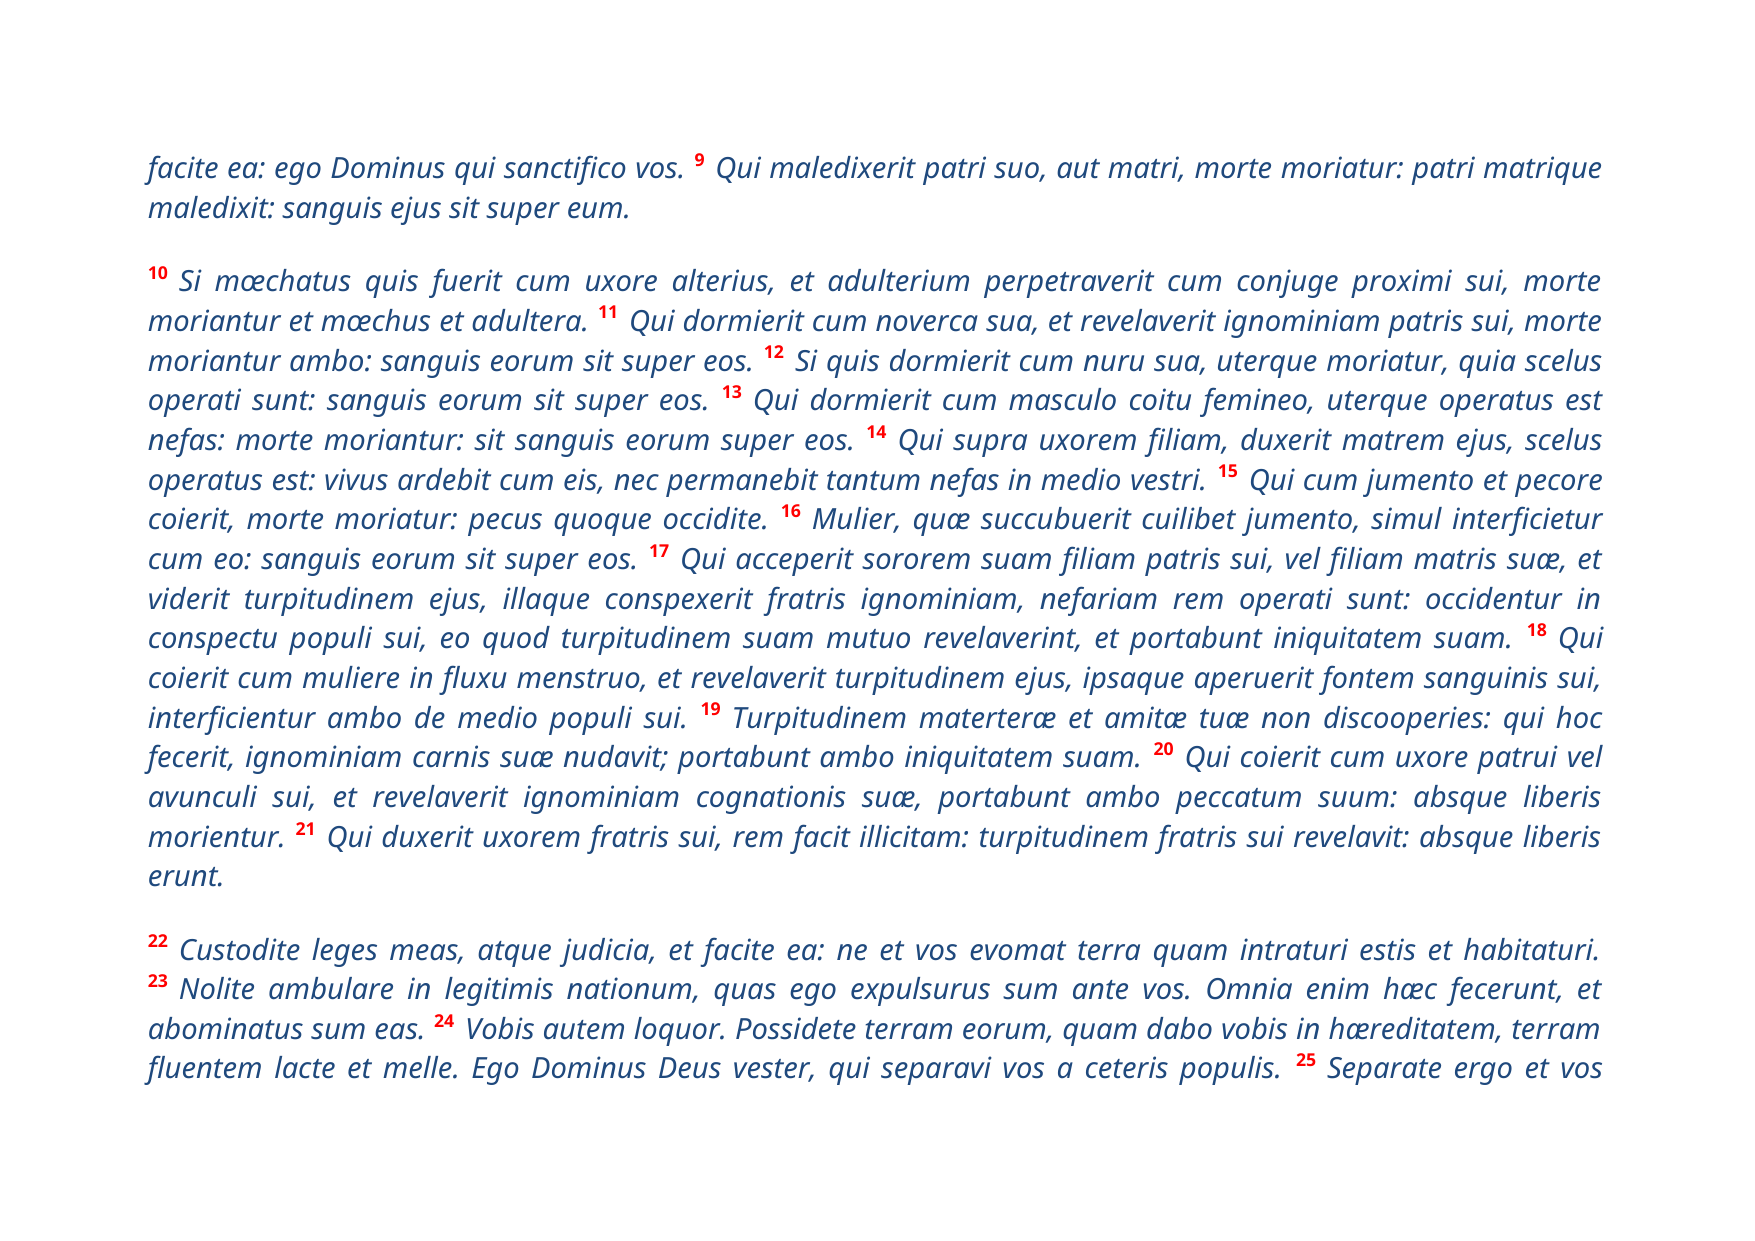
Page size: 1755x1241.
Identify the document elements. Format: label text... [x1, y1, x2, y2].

text 22 Custodite leges meas, atque judicia, et facite ea: ne et vos evomat terra quam intraturi estis et habitaturi. 23 Nolite ambulare in legitimis nationum, quas ego expulsurus sum ante vos. Omnia enim hæc fecerunt, et abominatus sum eas. 24 Vobis autem loquor. Possidete terram eorum, quam dabo vobis in hæreditatem, terram fluentem lacte et melle. Ego Dominus Deus vester, qui separavi vos a ceteris populis. 25 Separate ergo et vos [148, 929, 1606, 1087]
text 10 Si mœchatus quis fuerit cum uxore alterius, et adulterium perpetraverit cum conjuge proximi sui, morte moriantur et mœchus et adultera. 11 Qui dormierit cum noverca sua, et revelaverit ignominiam patris sui, morte moriantur ambo: sanguis eorum sit super eos. 12 Si quis dormierit cum nuru sua, uterque moriatur, quia scelus operati sunt: sanguis eorum sit super eos. 13 Qui dormierit cum masculo coitu femineo, uterque operatus est nefas: morte moriantur: sit sanguis eorum super eos. 14 Qui supra uxorem filiam, duxerit matrem ejus, scelus operatus est: vivus ardebit cum eis, nec permanebit tantum nefas in medio vestri. 15 Qui cum jumento et pecore coierit, morte moriatur: pecus quoque occidite. 16 Mulier, quæ succubuerit cuilibet jumento, simul interficietur cum eo: sanguis eorum sit super eos. 17 Qui acceperit sororem suam filiam patris sui, vel filiam matris suæ, et viderit turpitudinem ejus, illaque conspexerit fratris ignominiam, nefariam rem operati sunt: occidentur in conspectu populi sui, eo quod turpitudinem suam mutuo revelaverint, et portabunt iniquitatem suam. 18 Qui coierit cum muliere in fluxu menstruo, et revelaverit turpitudinem ejus, ipsaque aperuerit fontem sanguinis sui, interficientur ambo de medio populi sui. 19 Turpitudinem materteræ et amitæ tuæ non discooperies: qui hoc fecerit, ignominiam carnis suæ nudavit; portabunt ambo iniquitatem suam. 20 Qui coierit cum uxore patrui vel avunculi sui, et revelaverit ignominiam cognationis suæ, portabunt ambo peccatum suum: absque liberis morientur. 21 Qui duxerit uxorem fratris sui, rem facit illicitam: turpitudinem fratris sui revelavit: absque liberis erunt. [148, 260, 1606, 895]
text facite ea: ego Dominus qui sanctifico vos. 9 Qui maledixerit patri suo, aut matri, morte moriatur: patri matrique maledixit: sanguis ejus sit super eum. [148, 148, 1606, 227]
